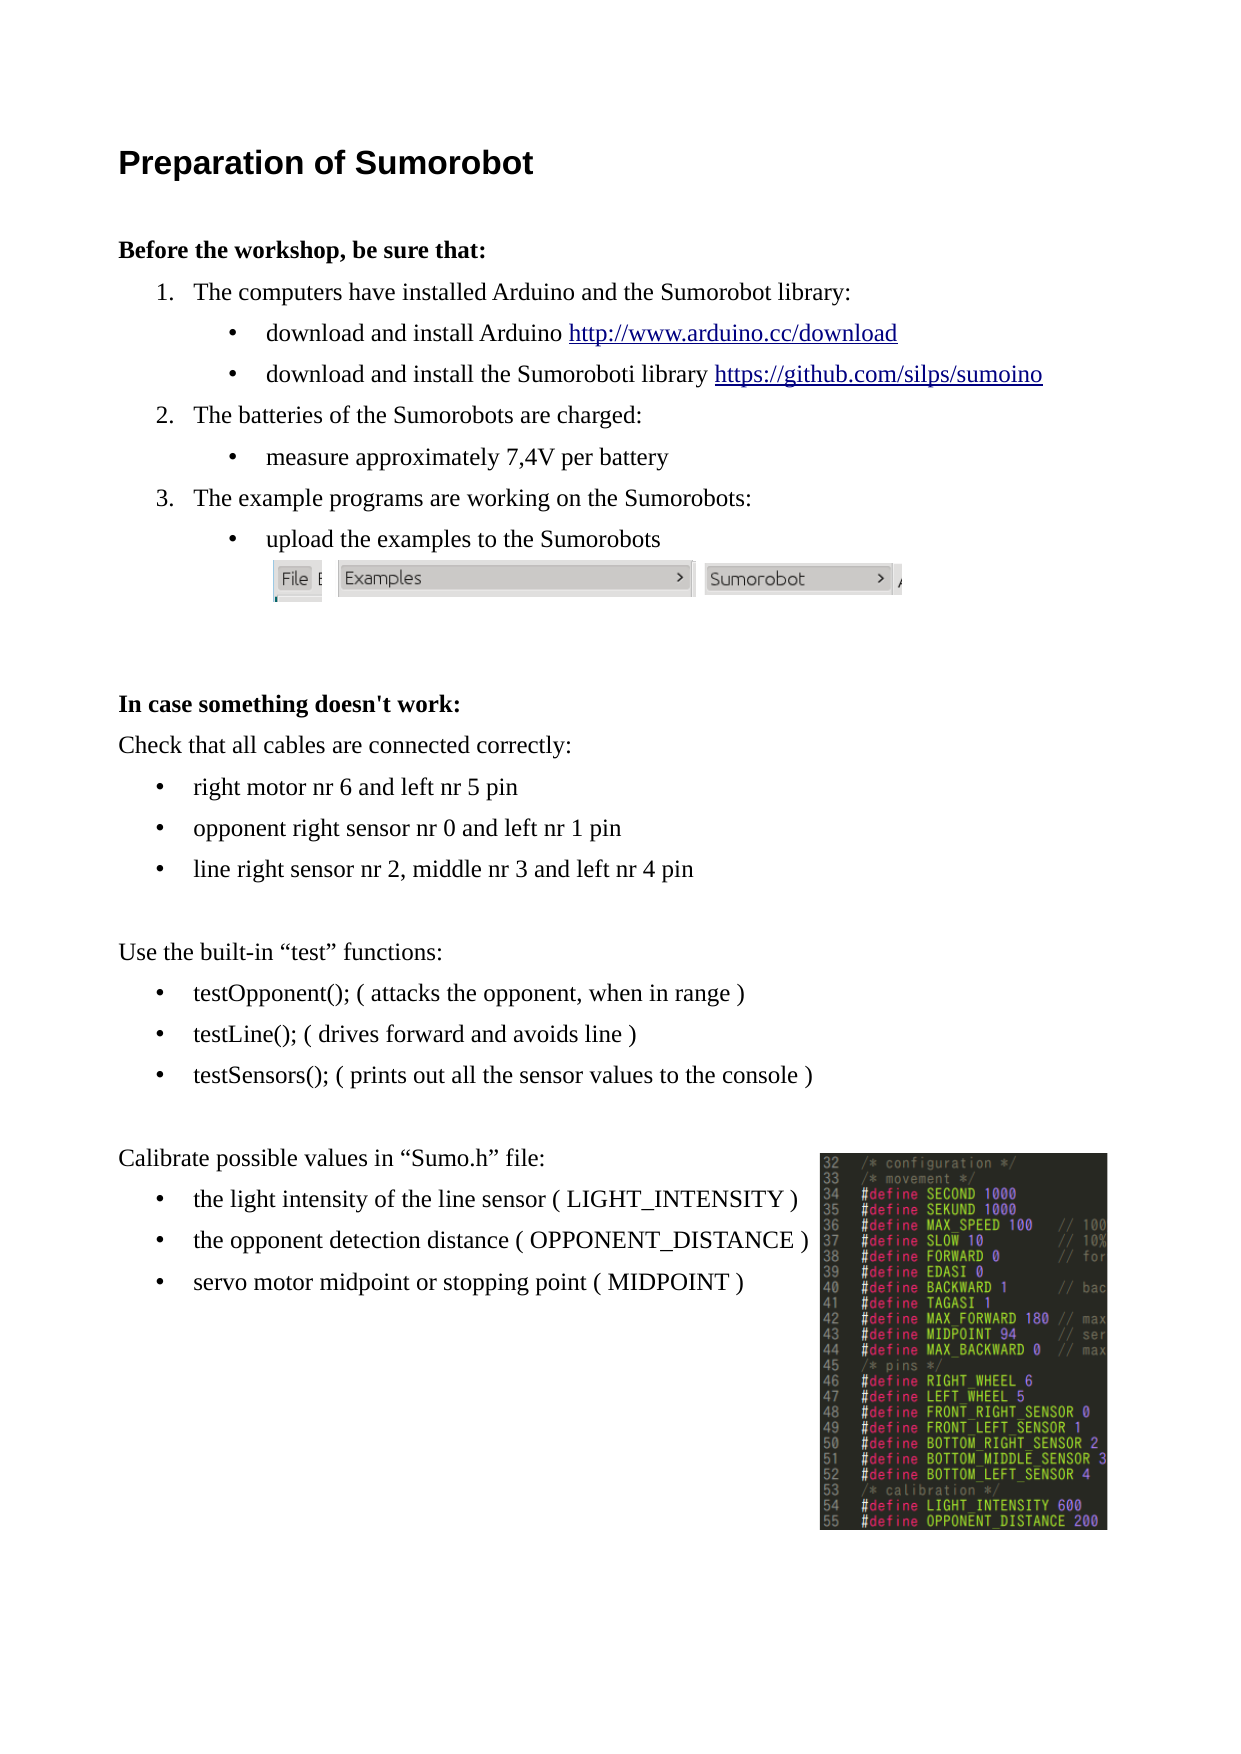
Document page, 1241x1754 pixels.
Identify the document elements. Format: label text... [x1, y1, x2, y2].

list testLine(); ( drives forward and avoids line ) [156, 1019, 1122, 1048]
list the light intensity of the line sensor ( LIGHT_INTENSITY ) [156, 1184, 819, 1213]
list the opponent detection distance ( OPPONENT_DISTANCE ) [156, 1226, 819, 1254]
list download and install the Sumoroboti library https://github.com/silps/sumoino [228, 359, 1122, 388]
list The batteries of the Sumorobots are charged: [156, 401, 1122, 429]
text Before the workshop, be sure that: [118, 236, 1122, 264]
text Use the built-in “test” functions: [118, 937, 1122, 966]
list download and install Arduino http://www.arduino.cc/download [228, 318, 1122, 347]
picture [819, 1153, 1108, 1530]
text Calibrate possible values in “Sumo.h” file: [118, 1143, 1122, 1172]
list testOpponent(); ( attacks the opponent, when in range ) [156, 978, 1122, 1007]
picture [704, 563, 902, 595]
list right motor nr 6 and left nr 5 pin [156, 772, 1122, 801]
list The computers have installed Arduino and the Sumorobot library: [156, 277, 1122, 306]
text Check that all cables are connected correctly: [118, 731, 1122, 759]
text In case something doesn't work: [118, 689, 1122, 718]
list upload the examples to the Sumorobots [228, 524, 1122, 553]
list testSensors(); ( prints out all the sensor values to the console ) [156, 1061, 1122, 1089]
picture [335, 560, 696, 597]
list servo motor midpoint or stopping point ( MIDPOINT ) [156, 1267, 819, 1296]
list line right sensor nr 2, middle nr 3 and left nr 4 pin [156, 854, 1122, 883]
subtitle Preparation of Sumorobot [118, 143, 1122, 182]
list opponent right sensor nr 0 and left nr 1 pin [156, 813, 1122, 842]
list measure approximately 7,4V per battery [228, 442, 1122, 471]
list The example programs are working on the Sumorobots: [156, 483, 1122, 512]
picture [273, 560, 322, 602]
